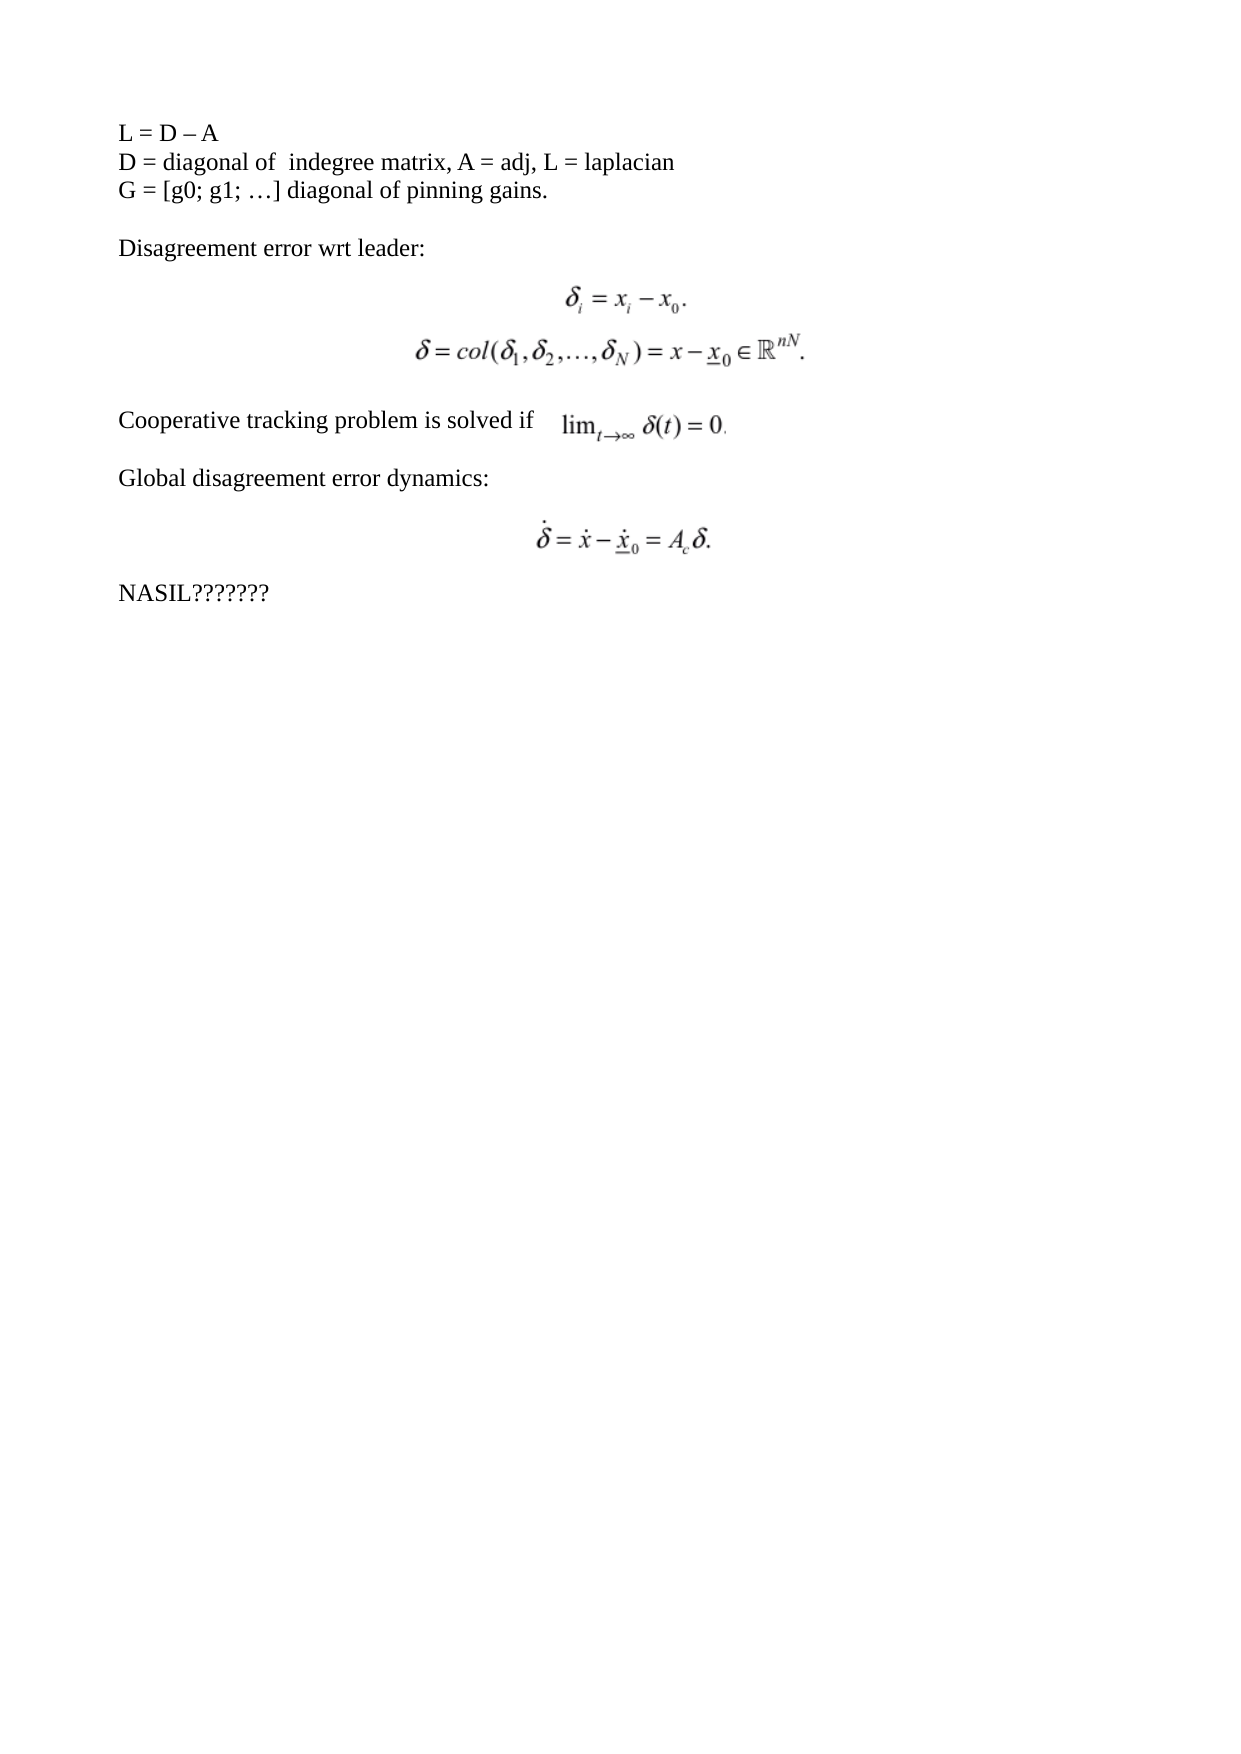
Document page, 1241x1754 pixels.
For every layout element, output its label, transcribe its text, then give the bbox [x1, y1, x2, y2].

picture [519, 515, 718, 562]
text D = diagonal of indegree matrix, A = adj, L = laplacian [118, 147, 1122, 176]
text L = D – A [118, 118, 1122, 147]
text G = [g0; g1; …] diagonal of pinning gains. [118, 176, 1122, 204]
text Disagreement error wrt leader: [118, 233, 1122, 262]
text Cooperative tracking problem is solved if [118, 406, 559, 434]
picture [559, 405, 726, 444]
text NASIL??????? [118, 578, 1122, 607]
picture [552, 278, 688, 320]
text [726, 406, 1122, 434]
text Global disagreement error dynamics: [118, 463, 1122, 492]
picture [397, 321, 821, 387]
